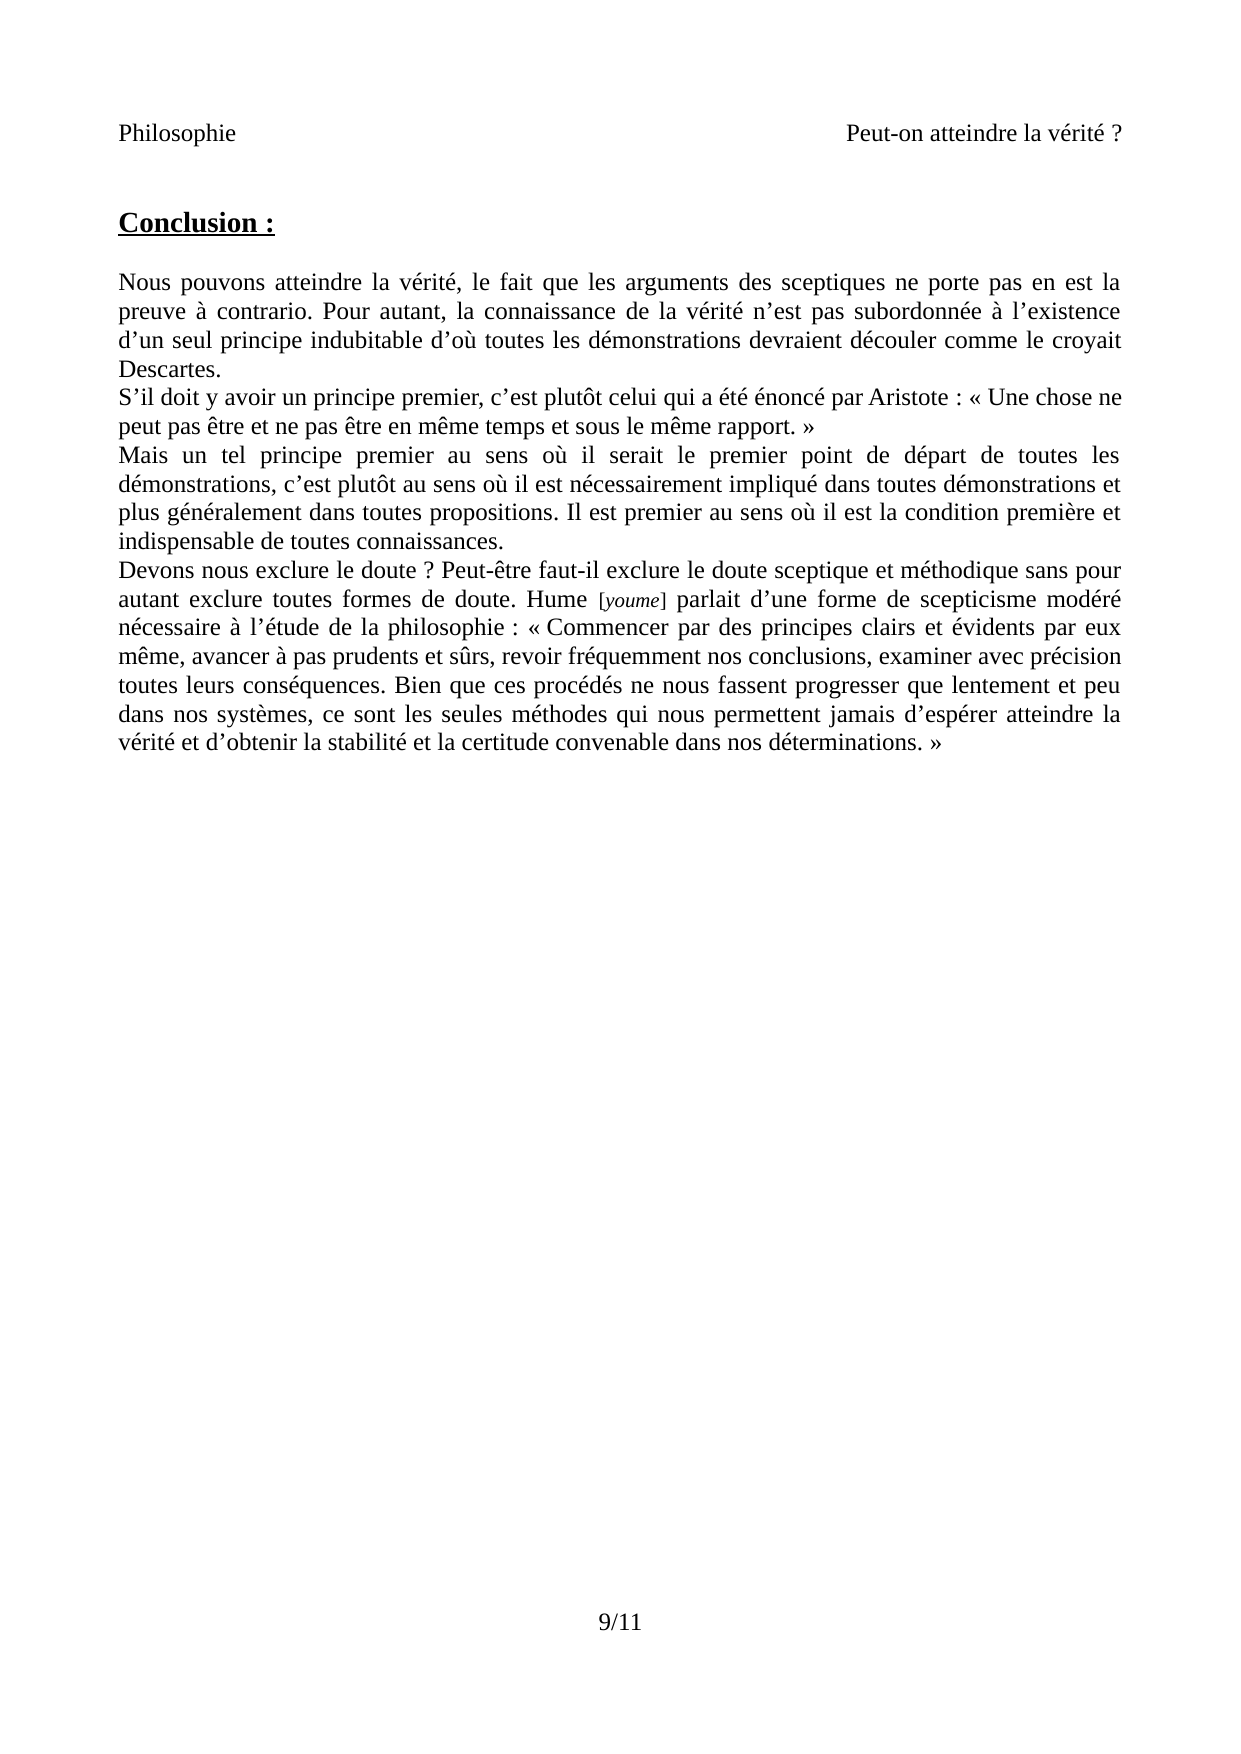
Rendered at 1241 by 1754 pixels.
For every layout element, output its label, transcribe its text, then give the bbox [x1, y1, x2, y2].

text Nous pouvons atteindre la vérité, le fait que les arguments des sceptiques ne porte pas en est la preuve à contrario. Pour autant, la connaissance de la vérité n’est pas subordonnée à l’existence d’un seul principe indubitable d’où toutes les démonstrations devraient découler comme le croyait Descartes. [118, 267, 1122, 382]
text Devons nous exclure le doute ? Peut-être faut-il exclure le doute sceptique et méthodique sans pour autant exclure toutes formes de doute. Hume [youme] parlait d’une forme de scepticisme modéré nécessaire à l’étude de la philosophie : « Commencer par des principes clairs et évidents par eux même, avancer à pas prudents et sûrs, revoir fréquemment nos conclusions, examiner avec précision toutes leurs conséquences. Bien que ces procédés ne nous fassent progresser que lentement et peu dans nos systèmes, ce sont les seules méthodes qui nous permettent jamais d’espérer atteindre la vérité et d’obtenir la stabilité et la certitude convenable dans nos déterminations. » [118, 555, 1122, 756]
text S’il doit y avoir un principe premier, c’est plutôt celui qui a été énoncé par Aristote : « Une chose ne peut pas être et ne pas être en même temps et sous le même rapport. » [118, 382, 1122, 440]
text Conclusion : [118, 205, 1122, 239]
text Mais un tel principe premier au sens où il serait le premier point de départ de toutes les démonstrations, c’est plutôt au sens où il est nécessairement impliqué dans toutes démonstrations et plus généralement dans toutes propositions. Il est premier au sens où il est la condition première et indispensable de toutes connaissances. [118, 440, 1122, 555]
